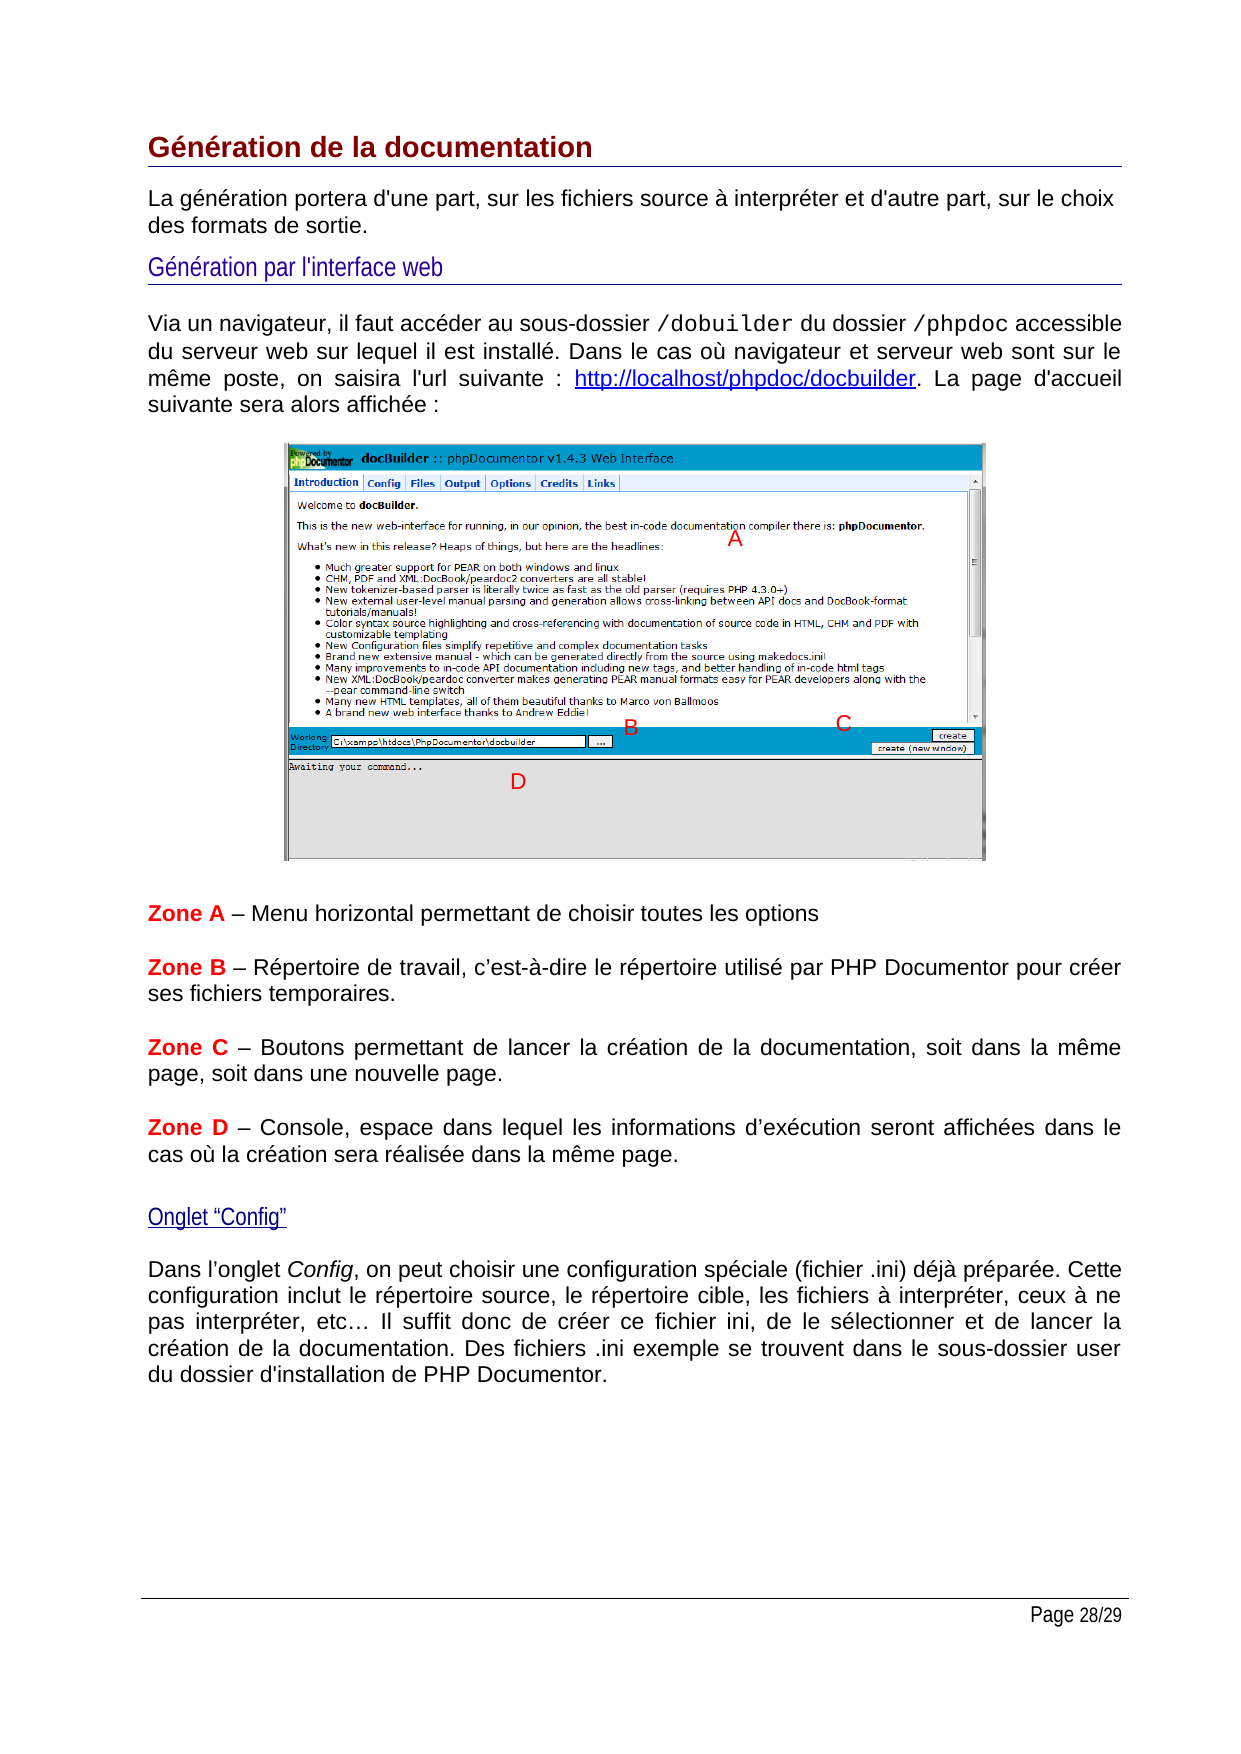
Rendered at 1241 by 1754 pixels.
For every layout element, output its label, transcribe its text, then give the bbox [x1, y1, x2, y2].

subtitle Génération de la documentation [148, 130, 1122, 166]
text Zone A – Menu horizontal permettant de choisir toutes les options [148, 900, 1122, 926]
text Zone D – Console, espace dans lequel les informations d’exécution seront affichées dans le cas où la création sera réalisée dans la même page. [148, 1088, 1122, 1167]
picture [283, 443, 986, 861]
text Dans l’onglet Config, on peut choisir une configuration spéciale (fichier .ini) déjà préparée. Cette configuration inclut le répertoire source, le répertoire cible, les fichiers à interpréter, ceux à ne pas interpréter, etc… Il suffit donc de créer ce fichier ini, de le sélectionner et de lancer la création de la documentation. Des fichiers .ini exemple se trouvent dans le sous-dossier user du dossier d'installation de PHP Documentor. [148, 1256, 1122, 1387]
text Zone B – Répertoire de travail, c’est-à-dire le répertoire utilisé par PHP Documentor pour créer ses fichiers temporaires. [148, 927, 1122, 1007]
text La génération portera d'une part, sur les fichiers source à interpréter et d'autre part, sur le choix des formats de sortie. [148, 185, 1122, 238]
text Zone C – Boutons permettant de lancer la création de la documentation, soit dans la même page, soit dans une nouvelle page. [148, 1008, 1122, 1087]
subtitle Onglet “Config” [148, 1202, 1122, 1231]
subtitle Génération par l'interface web [148, 251, 1122, 284]
text Via un navigateur, il faut accéder au sous-dossier /dobuilder du dossier /phpdoc accessible du serveur web sur lequel il est installé. Dans le cas où navigateur et serveur web sont sur le même poste, on saisira l'url suivante : http://localhost/phpdoc/docbuilder. La page d'accueil suivante sera alors affichée : [148, 310, 1122, 417]
